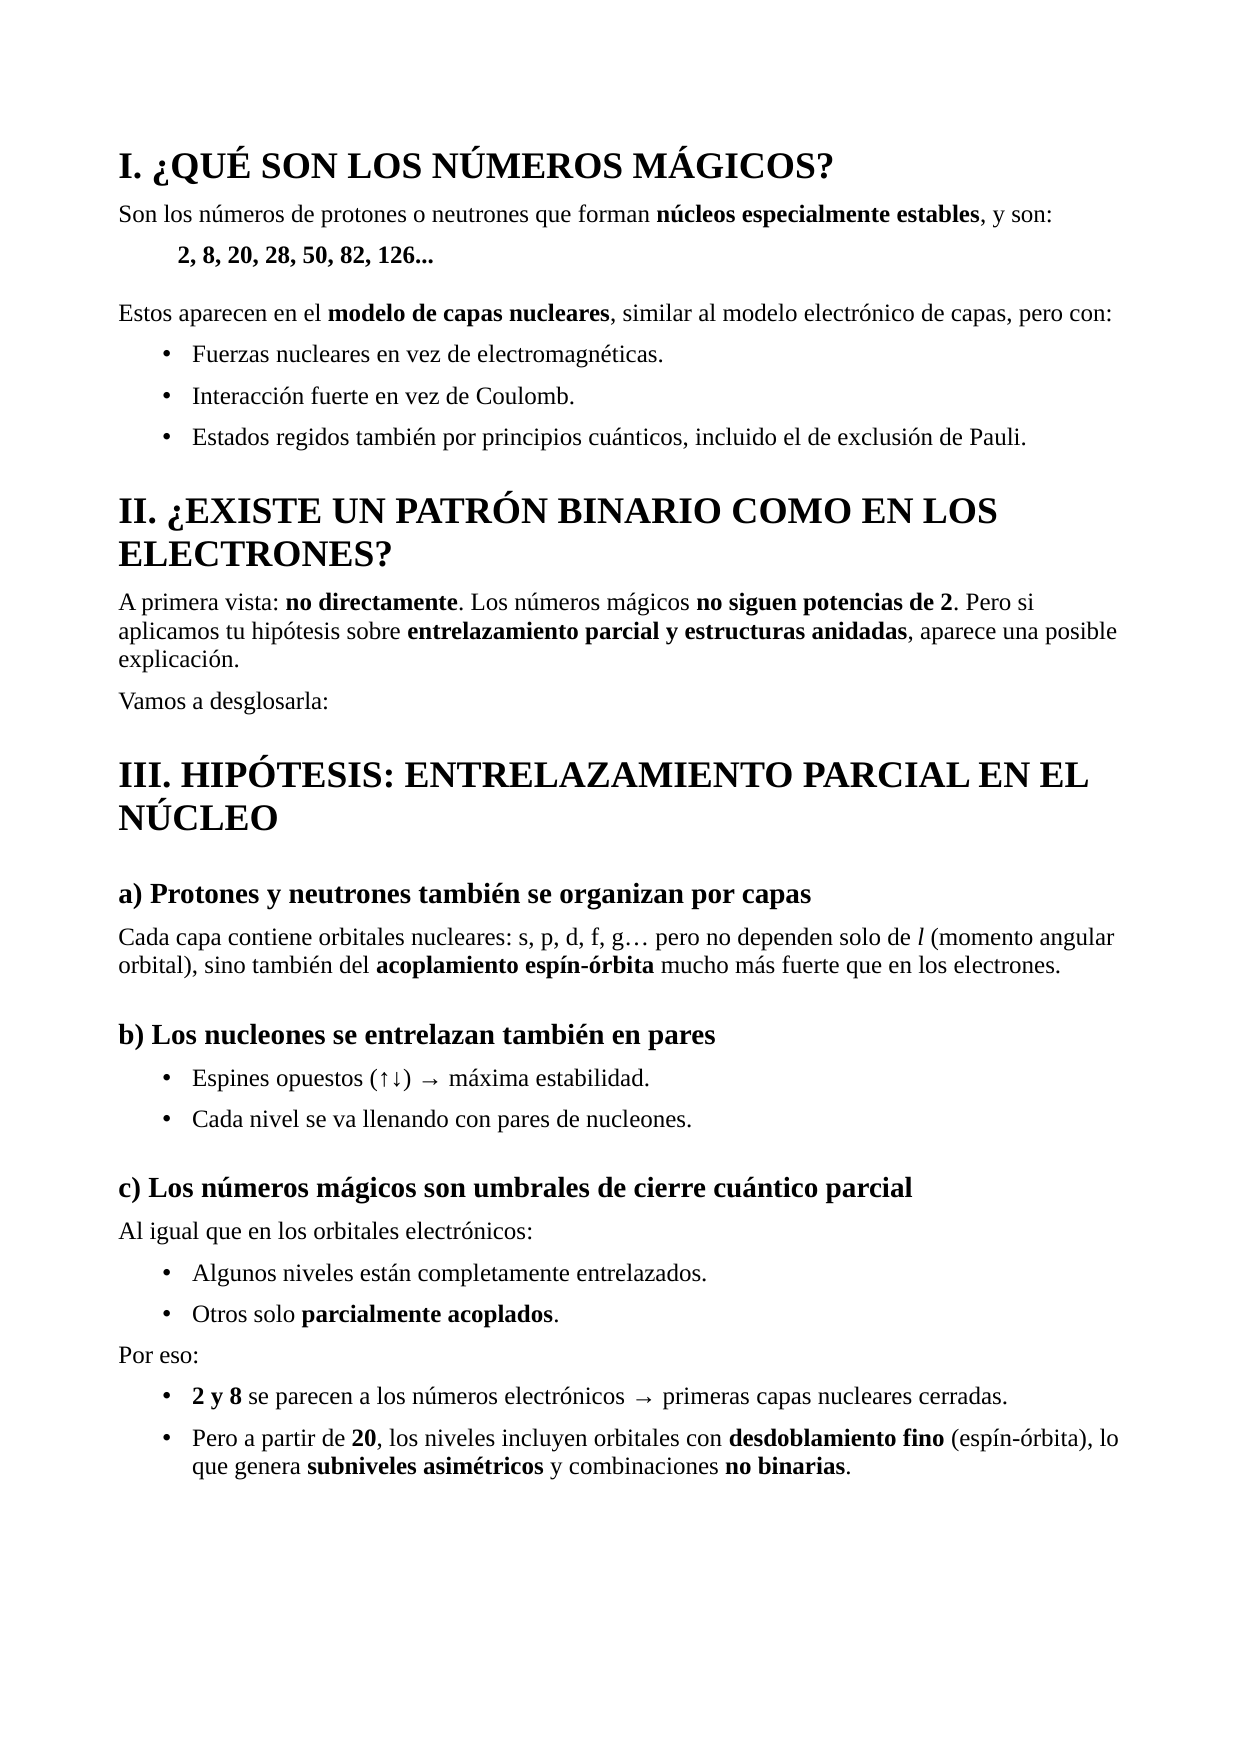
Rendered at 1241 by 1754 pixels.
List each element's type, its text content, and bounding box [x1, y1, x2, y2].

subtitle III. HIPÓTESIS: ENTRELAZAMIENTO PARCIAL EN EL NÚCLEO [118, 752, 1122, 838]
text Son los números de protones o neutrones que forman núcleos especialmente estables, y son: [118, 199, 1122, 227]
list Estados regidos también por principios cuánticos, incluido el de exclusión de Pauli. [162, 422, 1122, 451]
text Vamos a desglosarla: [118, 686, 1122, 714]
text Estos aparecen en el modelo de capas nucleares, similar al modelo electrónico de capas, pero con: [118, 298, 1122, 327]
list 2 y 8 se parecen a los números electrónicos → primeras capas nucleares cerradas. [162, 1381, 1122, 1410]
list Otros solo parcialmente acoplados. [162, 1299, 1122, 1328]
list Interacción fuerte en vez de Coulomb. [162, 381, 1122, 409]
text Cada capa contiene orbitales nucleares: s, p, d, f, g… pero no dependen solo de l (momento angular orbital), sino también del acoplamiento espín-órbita mucho más fuerte que en los electrones. [118, 922, 1122, 979]
subtitle a) Protones y neutrones también se organizan por capas [118, 876, 1122, 909]
subtitle c) Los números mágicos son umbrales de cierre cuántico parcial [118, 1170, 1122, 1204]
list Cada nivel se va llenando con pares de nucleones. [162, 1104, 1122, 1133]
list Algunos niveles están completamente entrelazados. [162, 1258, 1122, 1286]
subtitle I. ¿QUÉ SON LOS NÚMEROS MÁGICOS? [118, 143, 1122, 186]
list Espines opuestos (↑↓) → máxima estabilidad. [162, 1063, 1122, 1092]
text 2, 8, 20, 28, 50, 82, 126... [177, 240, 1063, 269]
subtitle b) Los nucleones se entrelazan también en pares [118, 1017, 1122, 1050]
list Fuerzas nucleares en vez de electromagnéticas. [162, 339, 1122, 368]
list Pero a partir de 20, los niveles incluyen orbitales con desdoblamiento fino (espín-órbita), lo que genera subniveles asimétricos y combinaciones no binarias. [162, 1423, 1122, 1480]
text Por eso: [118, 1340, 1122, 1369]
subtitle II. ¿EXISTE UN PATRÓN BINARIO COMO EN LOS ELECTRONES? [118, 488, 1122, 574]
text A primera vista: no directamente. Los números mágicos no siguen potencias de 2. Pero si aplicamos tu hipótesis sobre entrelazamiento parcial y estructuras anidadas, aparece una posible explicación. [118, 587, 1122, 673]
text Al igual que en los orbitales electrónicos: [118, 1216, 1122, 1245]
